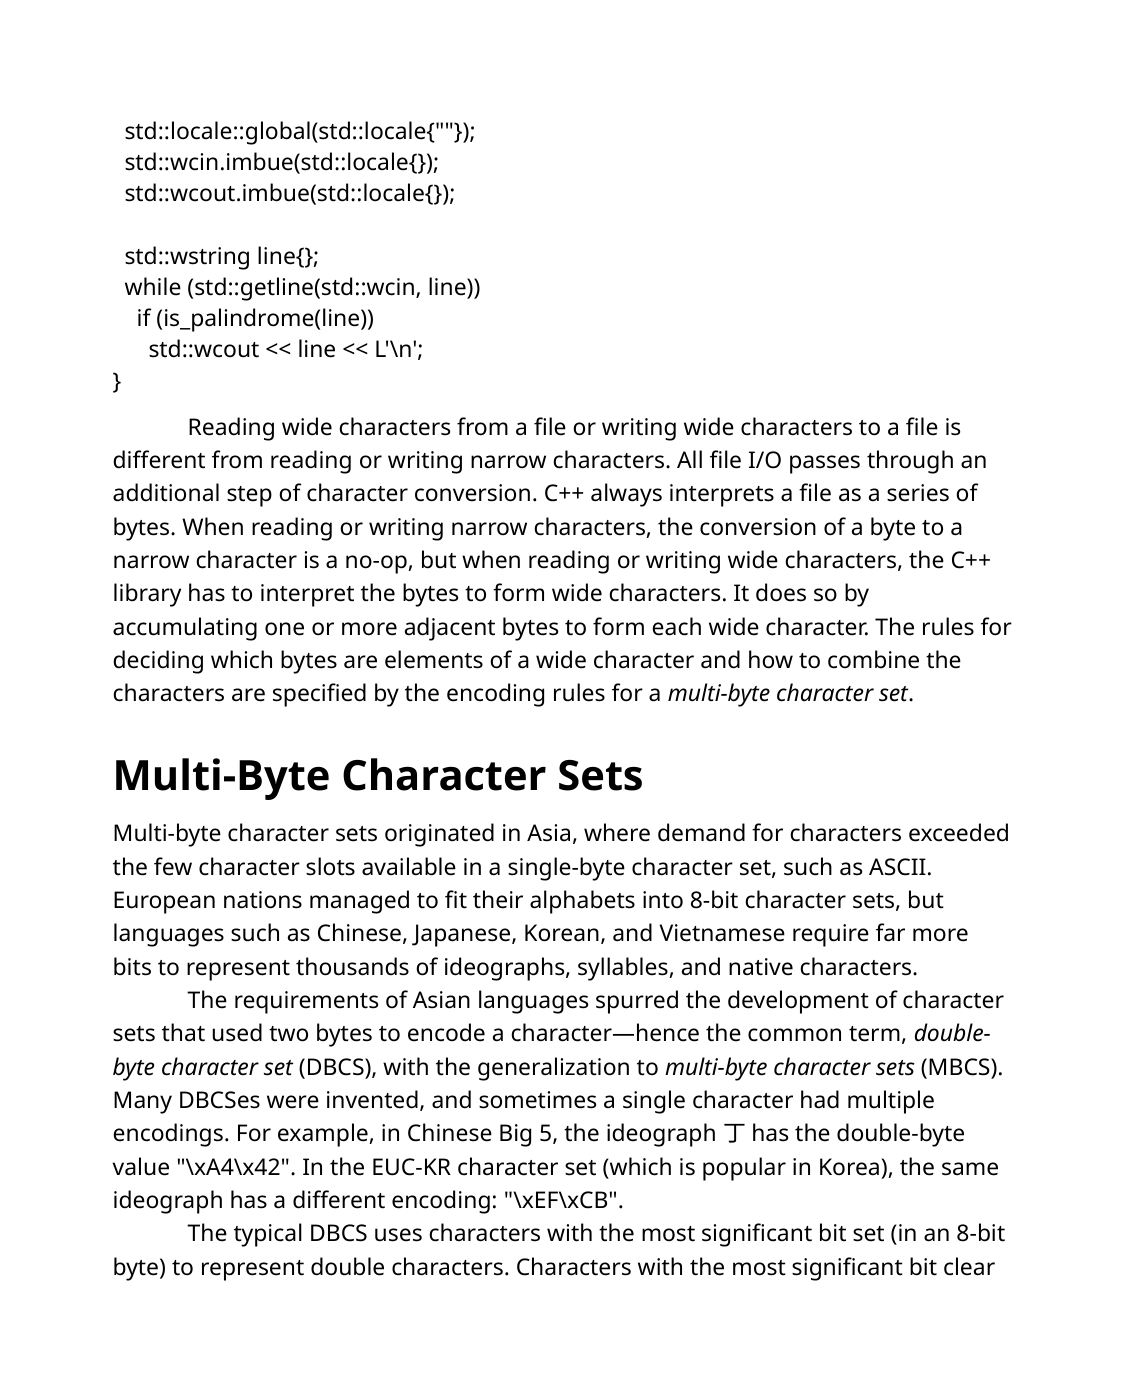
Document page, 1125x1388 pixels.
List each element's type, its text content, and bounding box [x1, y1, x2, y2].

subtitle Multi-Byte Character Sets [112, 746, 1012, 803]
text The typical DBCS uses characters with the most significant bit set (in an 8-bit byte) to represent double characters. Characters with the most significant bit clear [112, 1215, 1012, 1282]
text Reading wide characters from a file or writing wide characters to a file is different from reading or writing narrow characters. All file I/O passes through an additional step of character conversion. C++ always interprets a file as a series of bytes. When reading or writing narrow characters, the conversion of a byte to a narrow character is a no-op, but when reading or writing wide characters, the C++ library has to interpret the bytes to form wide characters. It does so by accumulating one or more adjacent bytes to form each wide character. The rules for deciding which bytes are elements of a wide character and how to combine the characters are specified by the encoding rules for a multi-byte character set. [112, 408, 1012, 708]
text std::locale::global(std::locale{""}); [112, 115, 1012, 146]
text std::wstring line{}; [112, 240, 1012, 271]
text } [112, 365, 1012, 396]
text std::wcout.imbue(std::locale{}); [112, 177, 1012, 208]
text The requirements of Asian languages spurred the development of character sets that used two bytes to encode a character—hence the common term, double-byte character set (DBCS), with the generalization to multi-byte character sets (MBCS). Many DBCSes were invented, and sometimes a single character had multiple encodings. For example, in Chinese Big 5, the ideograph 丁 has the double-byte value "\xA4\x42". In the EUC-KR character set (which is popular in Korea), the same ideograph has a different encoding: "\xEF\xCB". [112, 982, 1012, 1215]
text while (std::getline(std::wcin, line)) [112, 271, 1012, 302]
text Multi-byte character sets originated in Asia, where demand for characters exceeded the few character slots available in a single-byte character set, such as ASCII. European nations managed to fit their alphabets into 8-bit character sets, but languages such as Chinese, Japanese, Korean, and Vietnamese require far more bits to represent thousands of ideographs, syllables, and native characters. [112, 815, 1012, 982]
text std::wcout << line << L'\n'; [112, 333, 1012, 365]
text if (is_palindrome(line)) [112, 302, 1012, 333]
text std::wcin.imbue(std::locale{}); [112, 146, 1012, 177]
